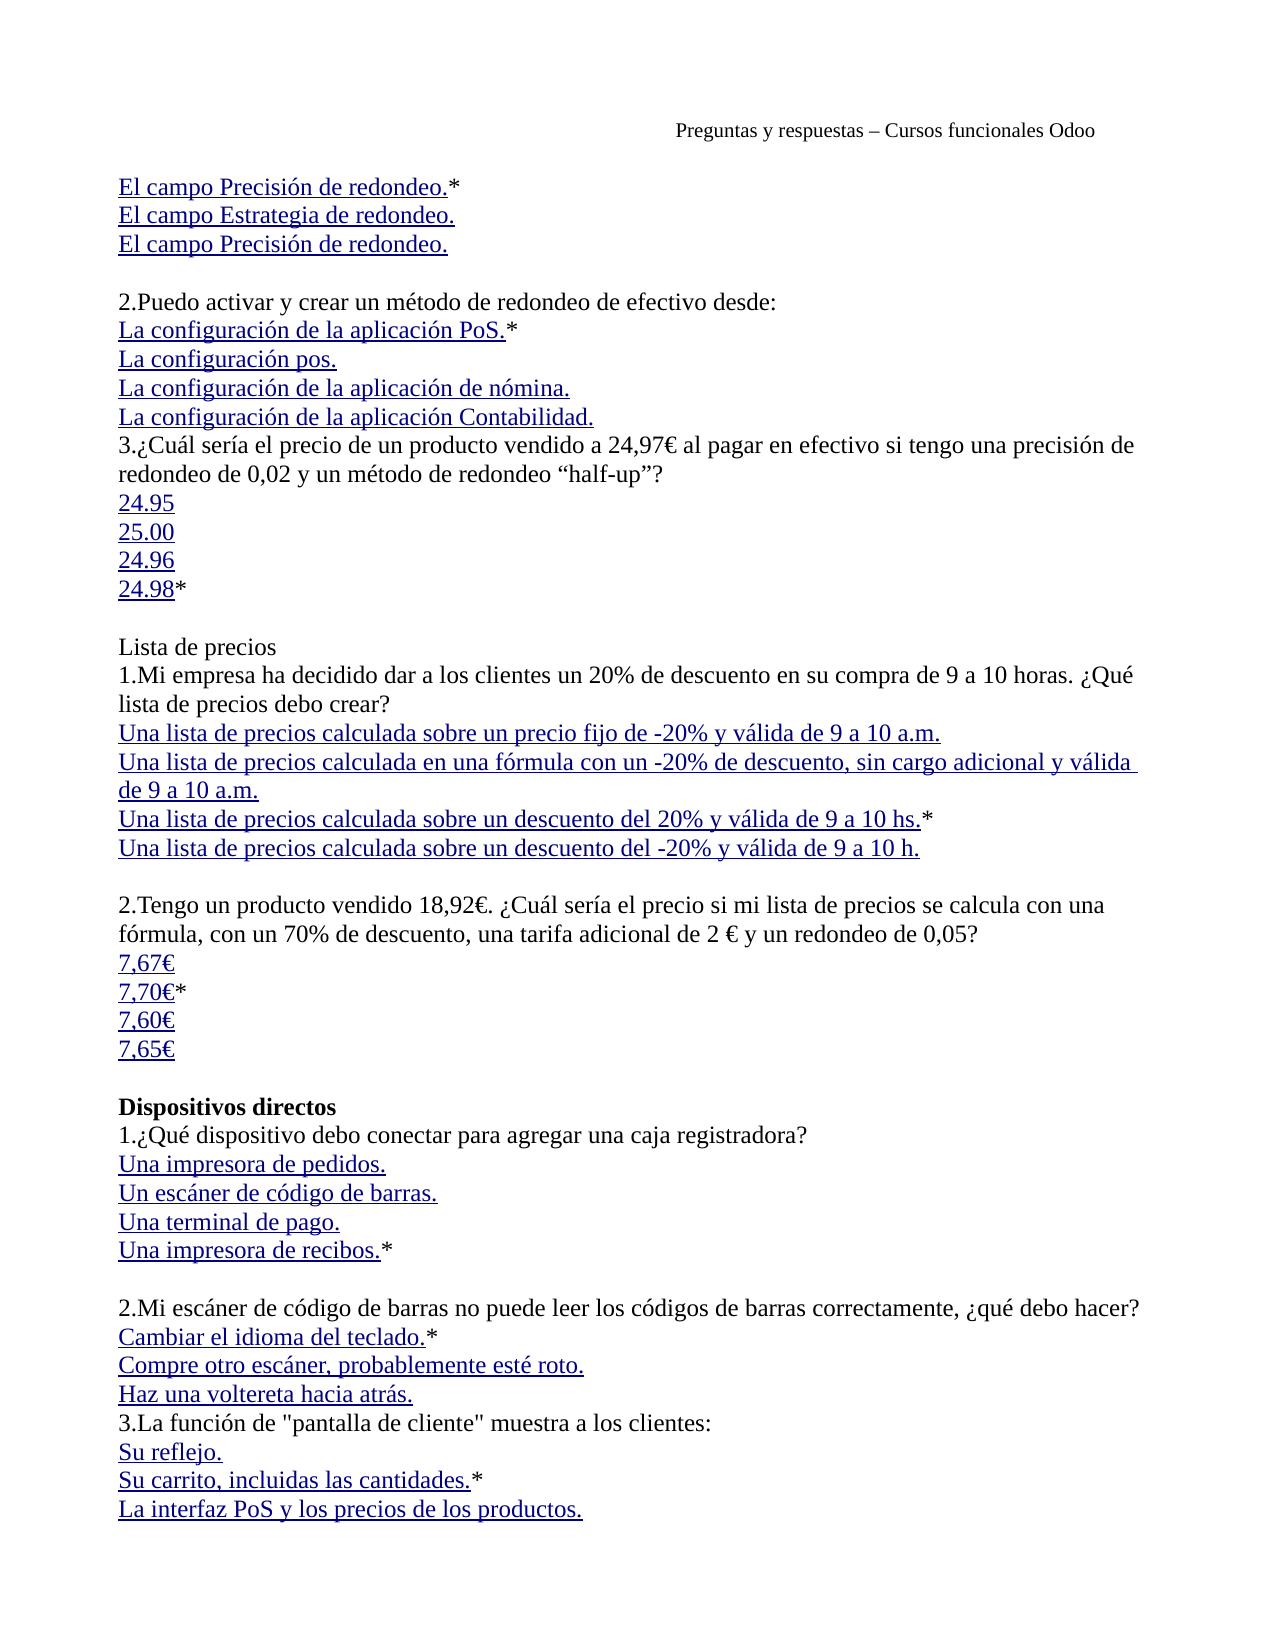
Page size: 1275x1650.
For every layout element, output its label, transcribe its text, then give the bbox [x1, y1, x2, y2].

text Una lista de precios calculada sobre un descuento del -20% y válida de 9 a 10 h. [118, 833, 1157, 862]
text Una lista de precios calculada sobre un precio fijo de -20% y válida de 9 a 10 a.m. [118, 718, 1157, 747]
text La configuración pos. [118, 344, 1157, 373]
text La configuración de la aplicación de nómina. [118, 373, 1157, 402]
text Dispositivos directos [118, 1092, 1157, 1120]
text 3.La función de "pantalla de cliente" muestra a los clientes: [118, 1408, 1157, 1437]
text 2.Tengo un producto vendido 18,92€. ¿Cuál sería el precio si mi lista de precios se calcula con una fórmula, con un 70% de descuento, una tarifa adicional de 2 € y un redondeo de 0,05? [118, 890, 1157, 948]
text 25.00 [118, 517, 1157, 545]
text 7,60€ [118, 1005, 1157, 1034]
text Compre otro escáner, probablemente esté roto. [118, 1350, 1157, 1379]
text La configuración de la aplicación Contabilidad. [118, 402, 1157, 430]
text El campo Estrategia de redondeo. [118, 200, 1157, 229]
text 7,67€ [118, 948, 1157, 977]
text Una terminal de pago. [118, 1207, 1157, 1235]
text Su reflejo. [118, 1437, 1157, 1465]
text Haz una voltereta hacia atrás. [118, 1379, 1157, 1408]
text Una lista de precios calculada en una fórmula con un -20% de descuento, sin cargo adicional y válida de 9 a 10 a.m. [118, 747, 1157, 804]
text 3.¿Cuál sería el precio de un producto vendido a 24,97€ al pagar en efectivo si tengo una precisión de redondeo de 0,02 y un método de redondeo “half-up”? [118, 430, 1157, 488]
text El campo Precisión de redondeo. [118, 229, 1157, 258]
text 1.¿Qué dispositivo debo conectar para agregar una caja registradora? [118, 1120, 1157, 1149]
text Su carrito, incluidas las cantidades.* [118, 1465, 1157, 1494]
text 1.Mi empresa ha decidido dar a los clientes un 20% de descuento en su compra de 9 a 10 horas. ¿Qué lista de precios debo crear? [118, 660, 1157, 718]
text 7,70€* [118, 977, 1157, 1005]
text El campo Precisión de redondeo.* [118, 172, 1157, 200]
text Una lista de precios calculada sobre un descuento del 20% y válida de 9 a 10 hs.* [118, 804, 1157, 833]
text Lista de precios [118, 632, 1157, 660]
text La interfaz PoS y los precios de los productos. [118, 1494, 1157, 1523]
text 2.Puedo activar y crear un método de redondeo de efectivo desde: [118, 287, 1157, 315]
text 7,65€ [118, 1034, 1157, 1063]
text Una impresora de pedidos. [118, 1149, 1157, 1178]
text Cambiar el idioma del teclado.* [118, 1322, 1157, 1350]
text 24.96 [118, 545, 1157, 574]
text Un escáner de código de barras. [118, 1178, 1157, 1207]
text Una impresora de recibos.* [118, 1235, 1157, 1264]
text La configuración de la aplicación PoS.* [118, 315, 1157, 344]
text 24.95 [118, 488, 1157, 517]
text 2.Mi escáner de código de barras no puede leer los códigos de barras correctamente, ¿qué debo hacer? [118, 1293, 1157, 1322]
text 24.98* [118, 574, 1157, 603]
